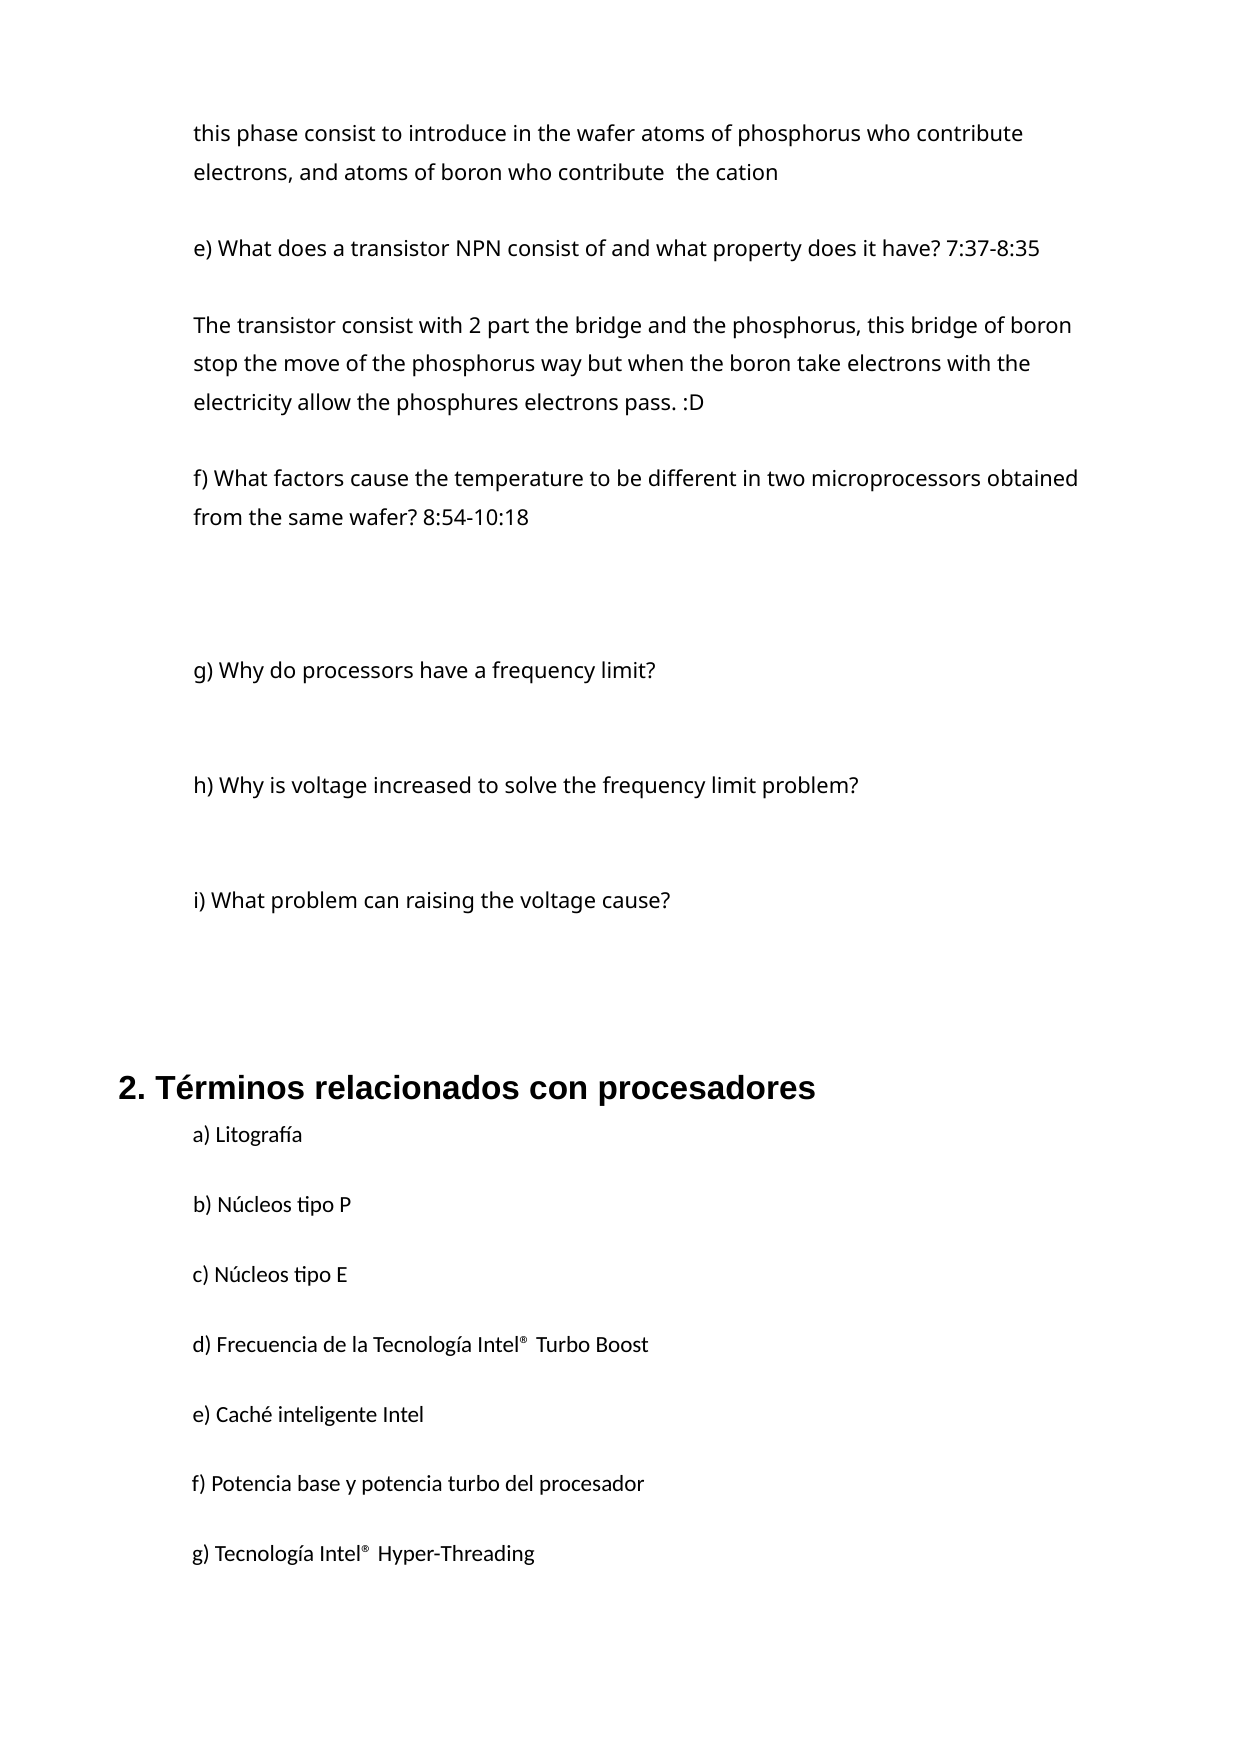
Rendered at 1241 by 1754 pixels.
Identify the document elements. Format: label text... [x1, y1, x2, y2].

text this phase consist to introduce in the wafer atoms of phosphorus who contribute electrons, and atoms of boron who contribute the cation [193, 118, 1122, 186]
text g) Why do processors have a frequency limit? [193, 655, 1122, 684]
text b) Núcleos tipo P [193, 1190, 1122, 1218]
text g) Tecnología Intel® Hyper-Threading [192, 1539, 1122, 1567]
text f) What factors cause the temperature to be different in two microprocessors obtained from the same wafer? 8:54-10:18 [193, 463, 1122, 531]
text The transistor consist with 2 part the bridge and the phosphorus, this bridge of boron stop the move of the phosphorus way but when the boron take electrons with the electricity allow the phosphures electrons pass. :D [193, 310, 1122, 416]
text i) What problem can raising the voltage cause? [193, 885, 1122, 914]
text f) Potencia base y potencia turbo del procesador [192, 1469, 1122, 1498]
text e) What does a transistor NPN consist of and what property does it have? 7:37-8:35 [193, 233, 1122, 263]
text e) Caché inteligente Intel [192, 1400, 1122, 1428]
text d) Frecuencia de la Tecnología Intel® Turbo Boost [192, 1330, 1122, 1358]
text c) Núcleos tipo E [192, 1260, 1122, 1288]
subtitle 2. Términos relacionados con procesadores [118, 1068, 1122, 1107]
text a) Litografía [192, 1120, 1122, 1148]
text h) Why is voltage increased to solve the frequency limit problem? [193, 770, 1122, 799]
